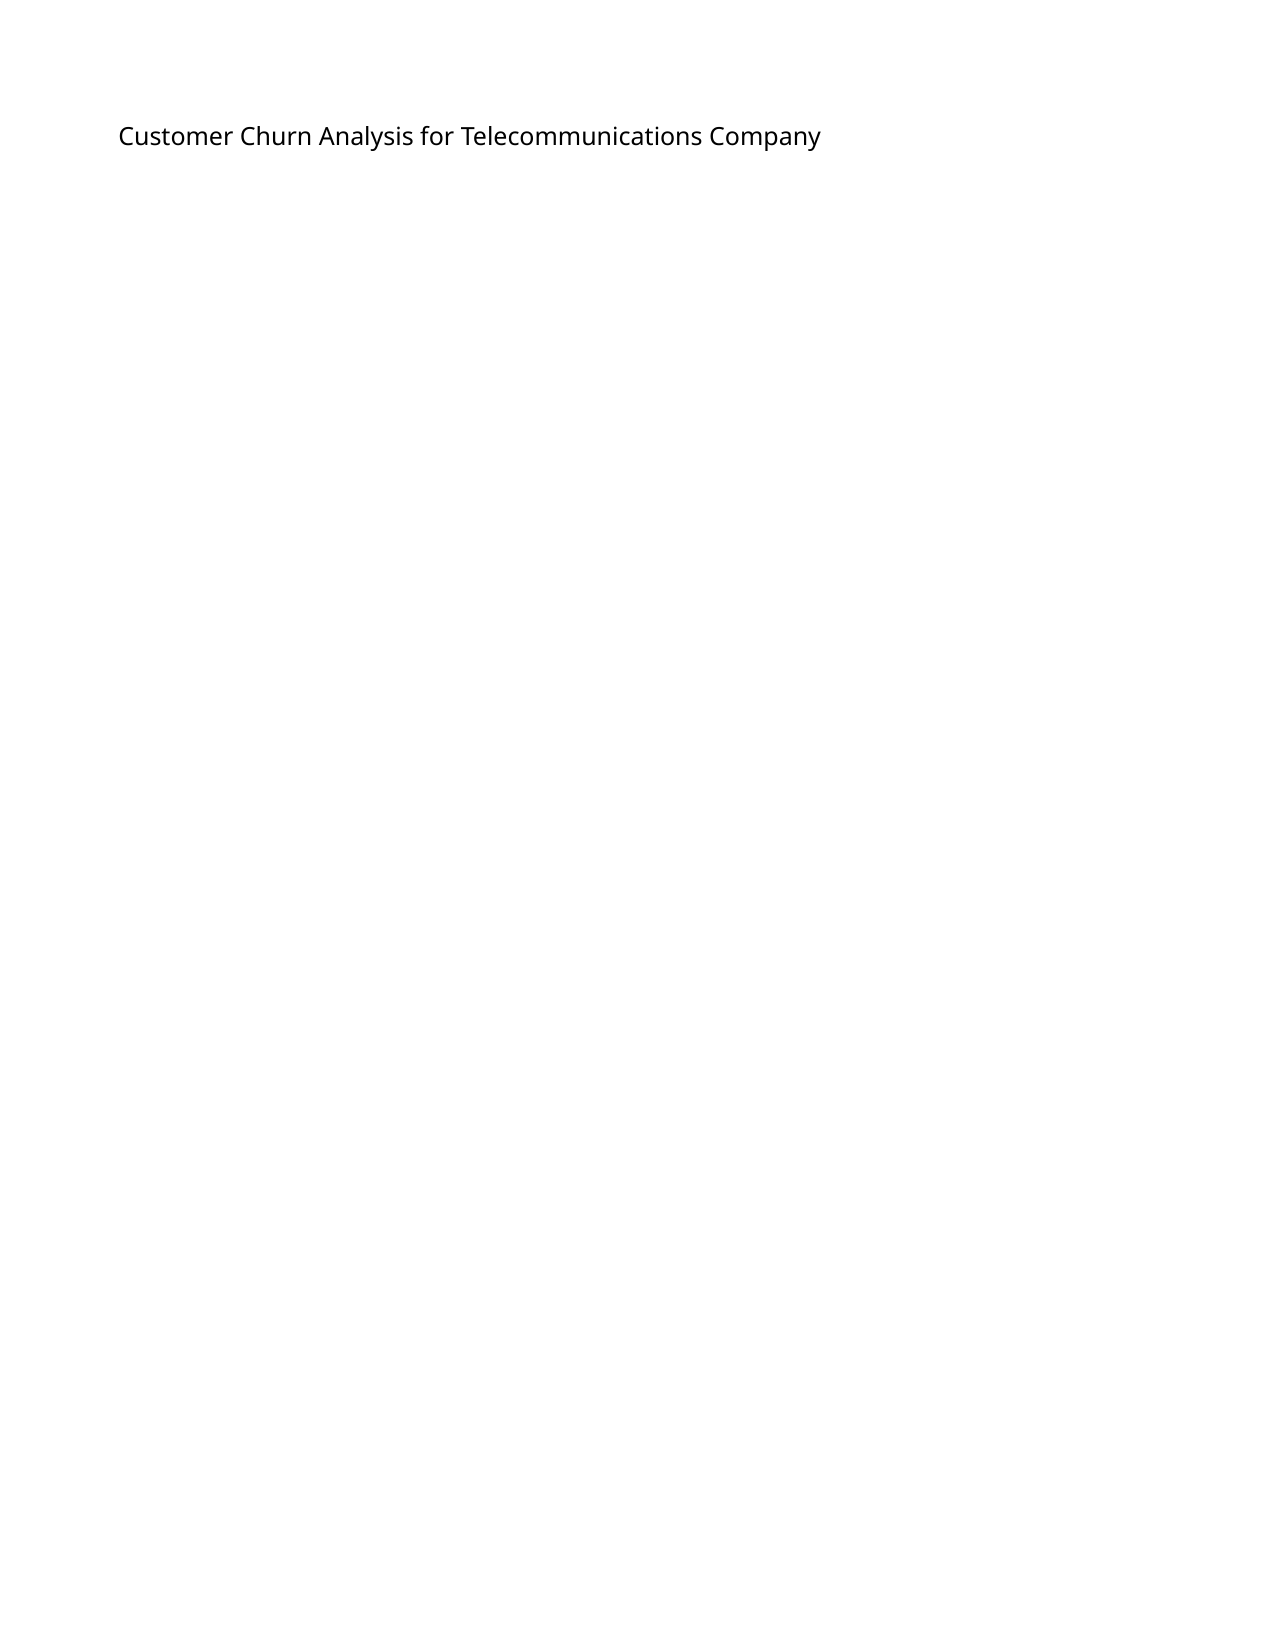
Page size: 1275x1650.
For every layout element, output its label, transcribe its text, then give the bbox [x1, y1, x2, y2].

text Customer Churn Analysis for Telecommunications Company [118, 118, 1157, 152]
